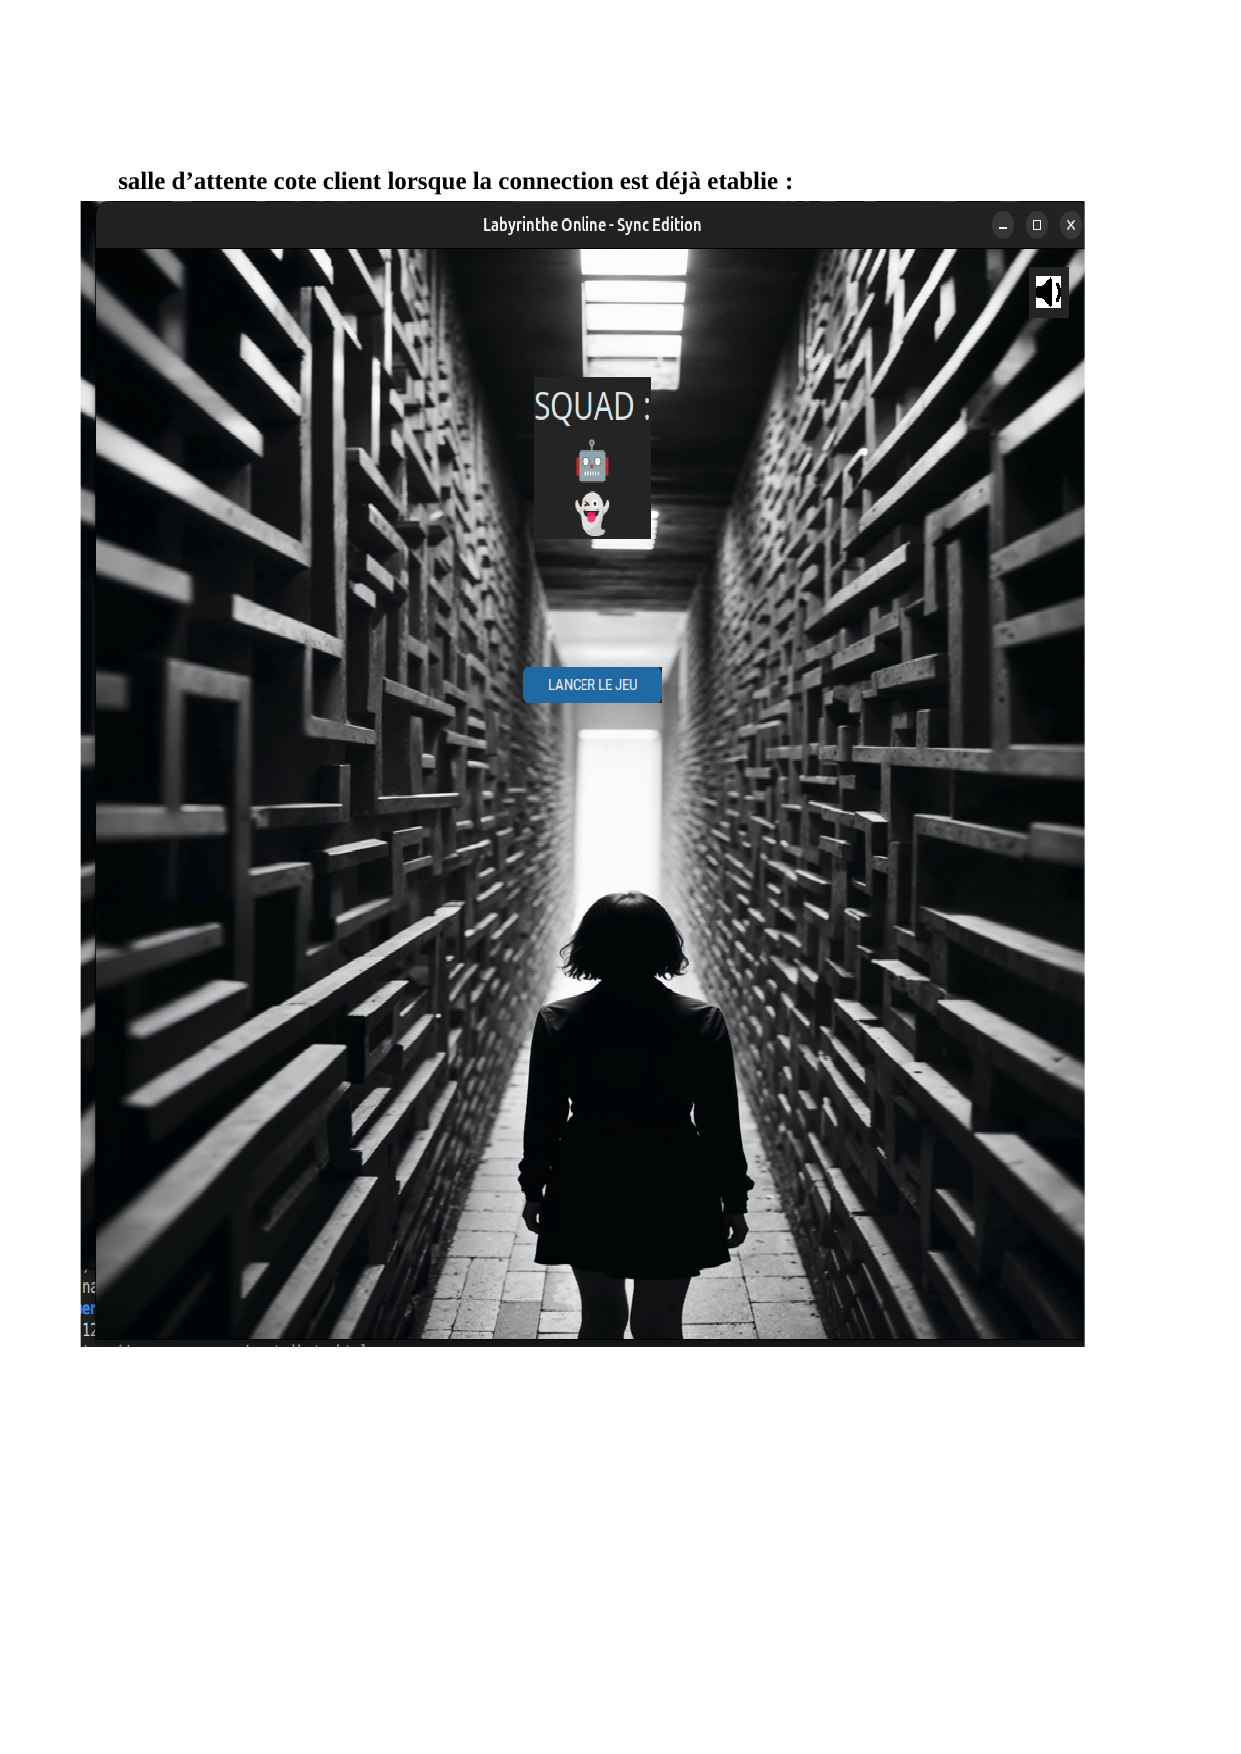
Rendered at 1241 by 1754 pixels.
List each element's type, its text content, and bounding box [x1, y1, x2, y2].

text salle d’attente cote client lorsque la connection est déjà etablie : [118, 166, 1122, 194]
picture [80, 201, 1085, 1347]
